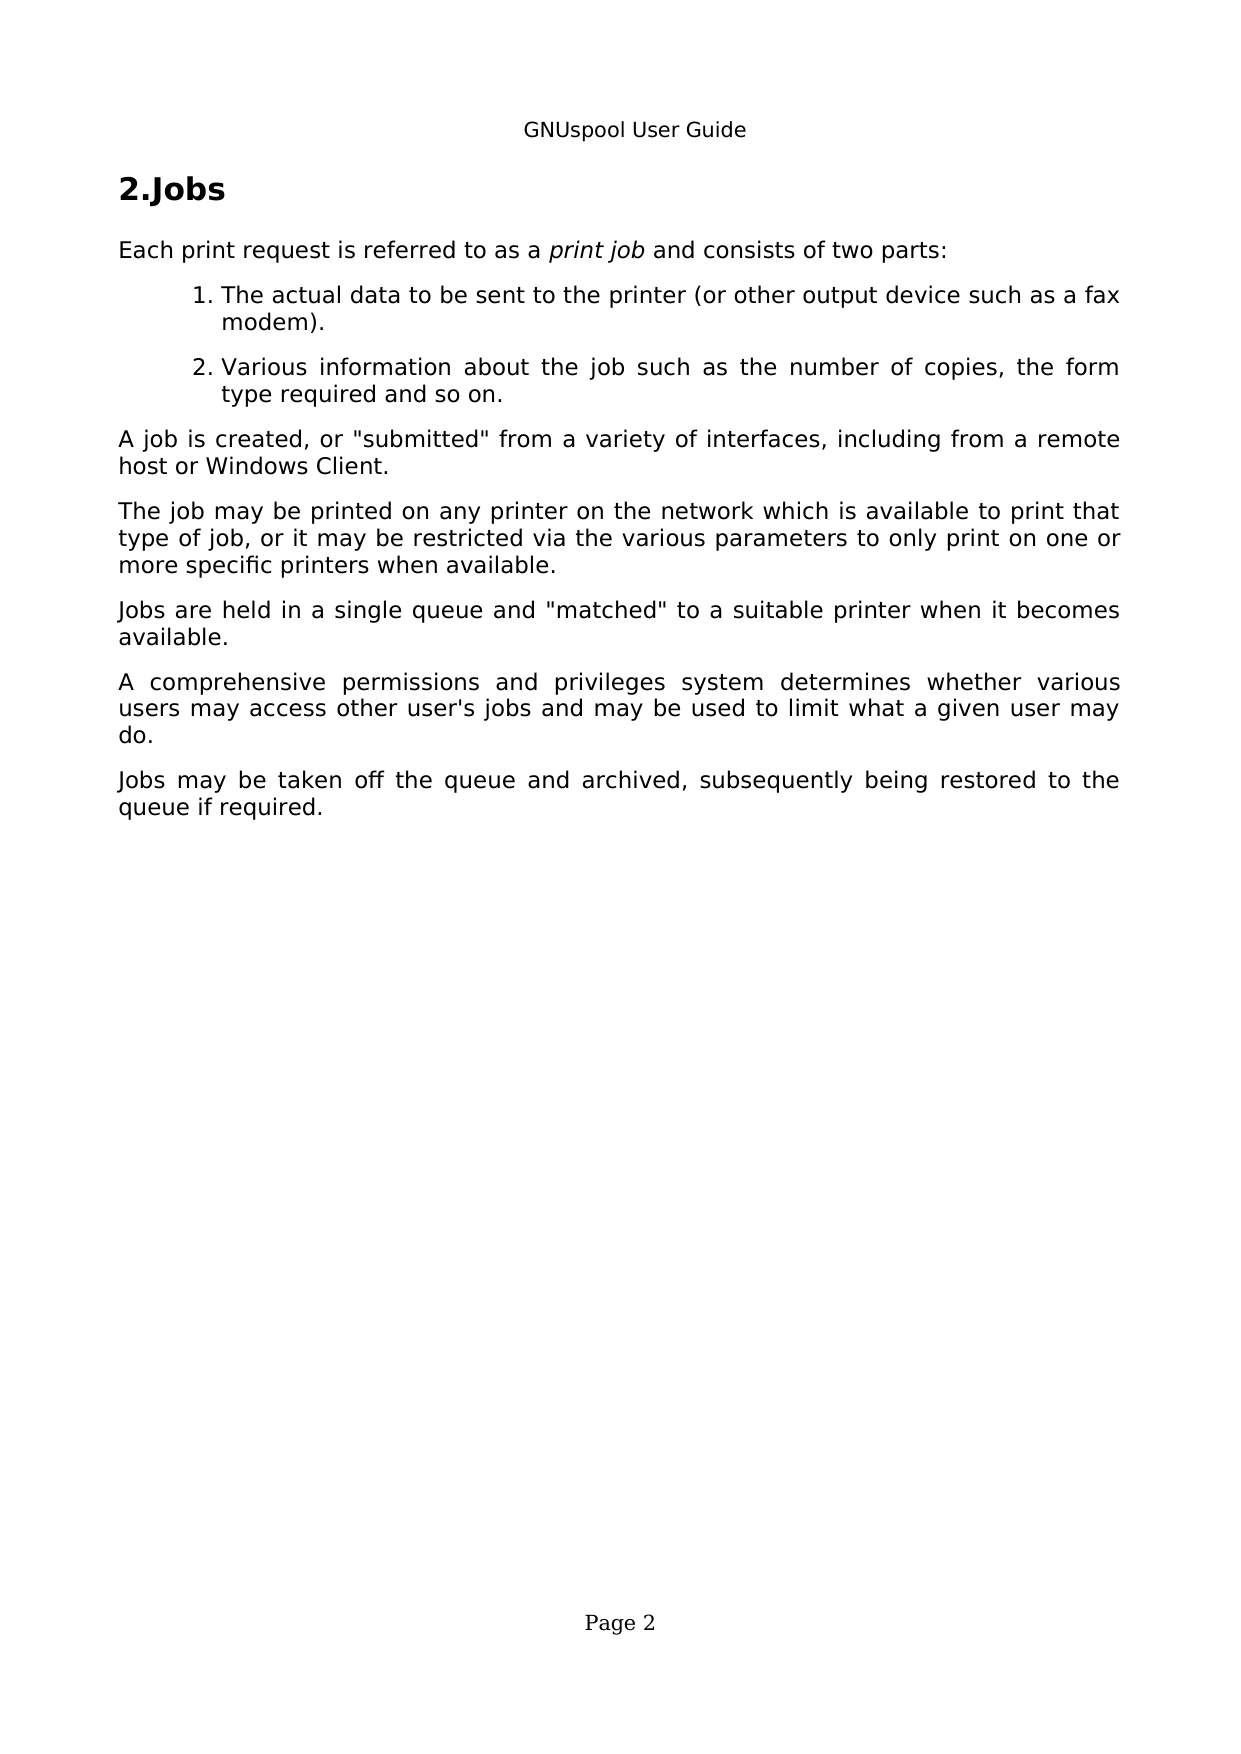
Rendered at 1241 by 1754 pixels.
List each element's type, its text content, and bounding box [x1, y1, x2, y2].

text Jobs may be taken off the queue and archived, subsequently being restored to the queue if required. [118, 767, 1122, 821]
text The job may be printed on any printer on the network which is available to print that type of job, or it may be restricted via the various parameters to only print on one or more specific printers when available. [118, 498, 1122, 579]
list The actual data to be sent to the printer (or other output device such as a fax modem). [192, 283, 1122, 336]
text A job is created, or "submitted" from a variety of interfaces, including from a remote host or Windows Client. [118, 426, 1122, 480]
list Various information about the job such as the number of copies, the form type required and so on. [192, 354, 1122, 408]
text Each print request is referred to as a print job and consists of two parts: [118, 238, 1122, 264]
text Jobs are held in a single queue and "matched" to a suitable printer when it becomes available. [118, 597, 1122, 651]
subtitle Jobs [118, 172, 1122, 208]
text A comprehensive permissions and privileges system determines whether various users may access other user's jobs and may be used to limit what a given user may do. [118, 669, 1122, 749]
